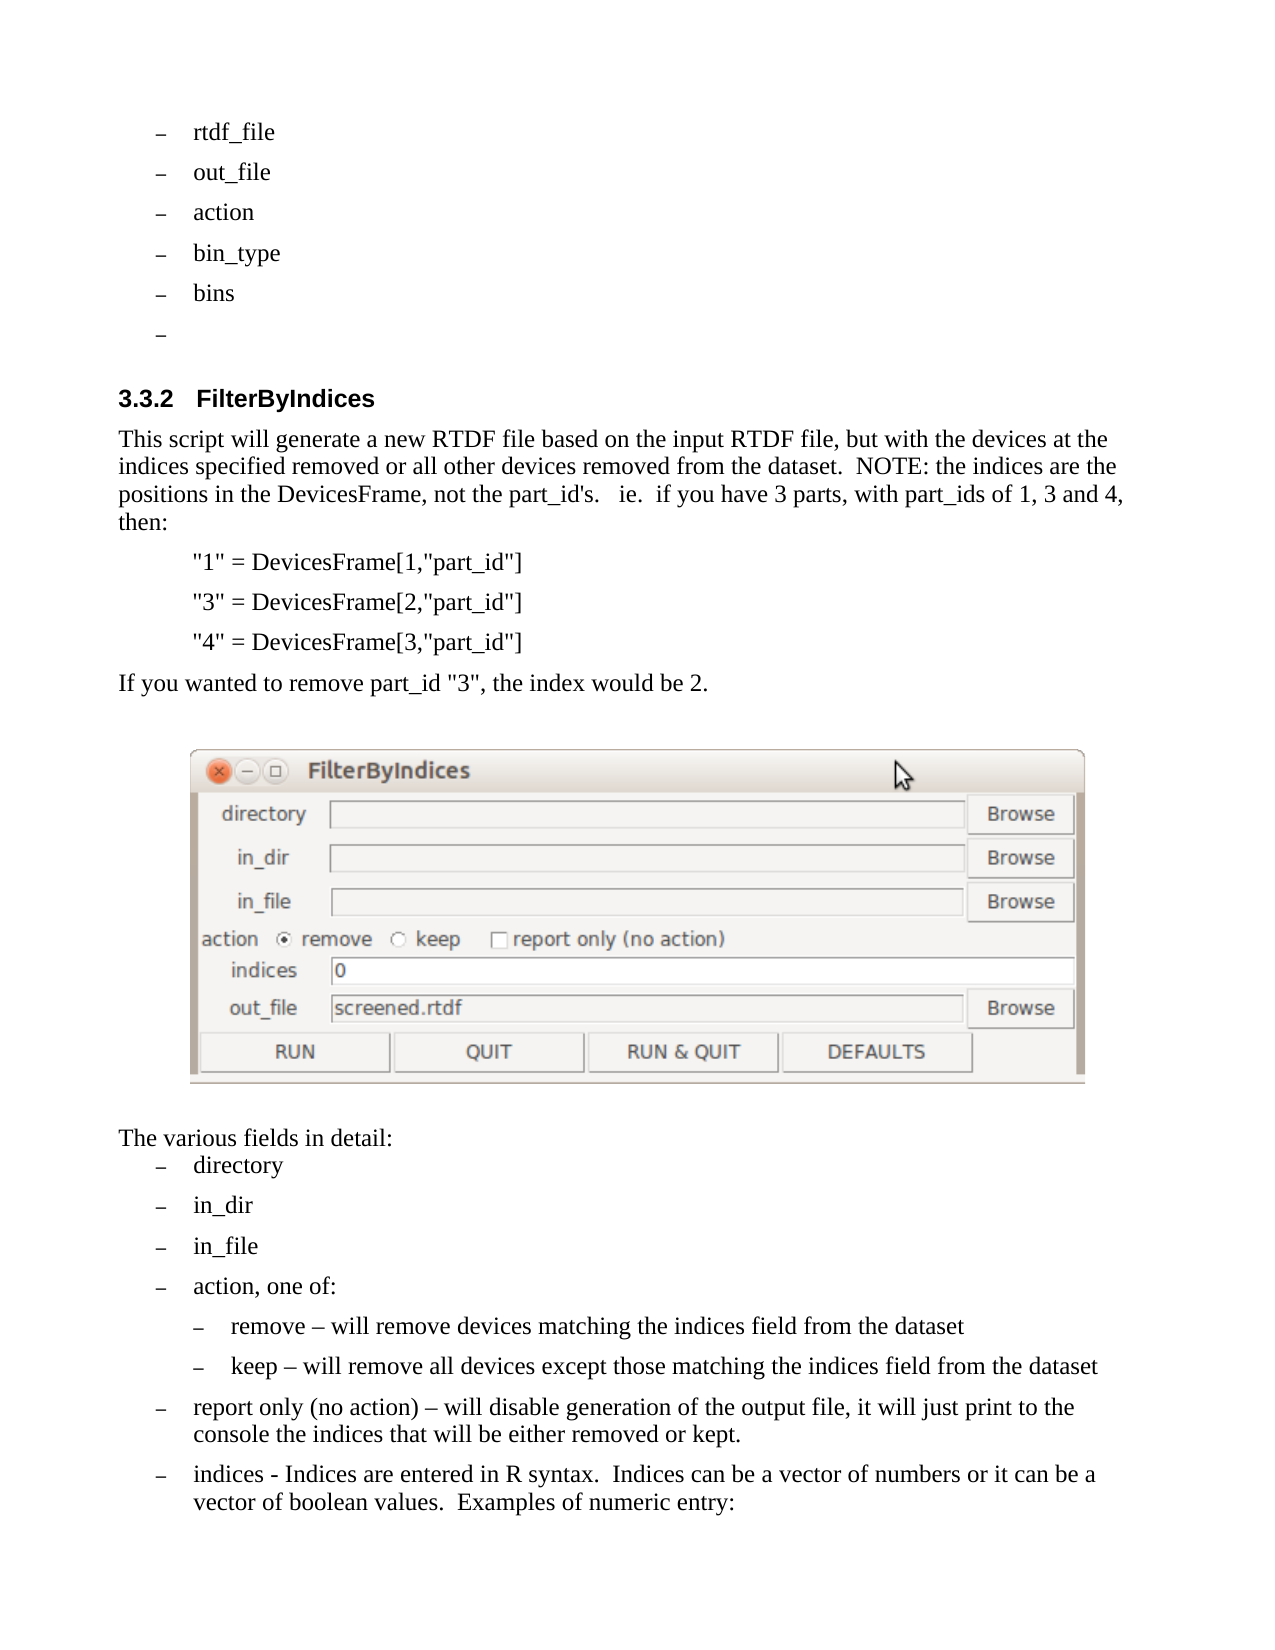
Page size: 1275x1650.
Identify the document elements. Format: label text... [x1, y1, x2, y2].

text If you wanted to remove part_id "3", the index would be 2. [118, 669, 1157, 696]
list remove – will remove devices matching the indices field from the dataset [193, 1312, 1157, 1340]
list action, one of: [156, 1272, 1157, 1300]
text "3" = DevicesFrame[2,"part_id"] [118, 588, 1157, 616]
list keep – will remove all devices except those matching the indices field from the dataset [193, 1352, 1157, 1380]
text This script will generate a new RTDF file based on the input RTDF file, but with the devices at the indices specified removed or all other devices removed from the dataset. NOTE: the indices are the positions in the DevicesFrame, not the part_id's. ie. if you have 3 parts, with part_ids of 1, 3 and 4, then: [118, 425, 1157, 536]
list in_file [156, 1232, 1157, 1259]
list action [156, 198, 1157, 226]
text "4" = DevicesFrame[3,"part_id"] [118, 628, 1157, 656]
picture [190, 749, 1086, 1084]
list bin_type [156, 239, 1157, 266]
list in_dir [156, 1192, 1157, 1219]
list rtdf_file [156, 118, 1157, 146]
subtitle FilterByIndices [118, 384, 1157, 412]
text The various fields in detail: [118, 1124, 1157, 1151]
list indices - Indices are entered in R syntax. Indices can be a vector of numbers or it can be a vector of boolean values. Examples of numeric entry: [156, 1461, 1157, 1516]
list bins [156, 279, 1157, 307]
text "1" = DevicesFrame[1,"part_id"] [118, 548, 1157, 576]
list directory [156, 1151, 1157, 1179]
list report only (no action) – will disable generation of the output file, it will just print to the console the indices that will be either removed or kept. [156, 1393, 1157, 1448]
list out_file [156, 158, 1157, 186]
